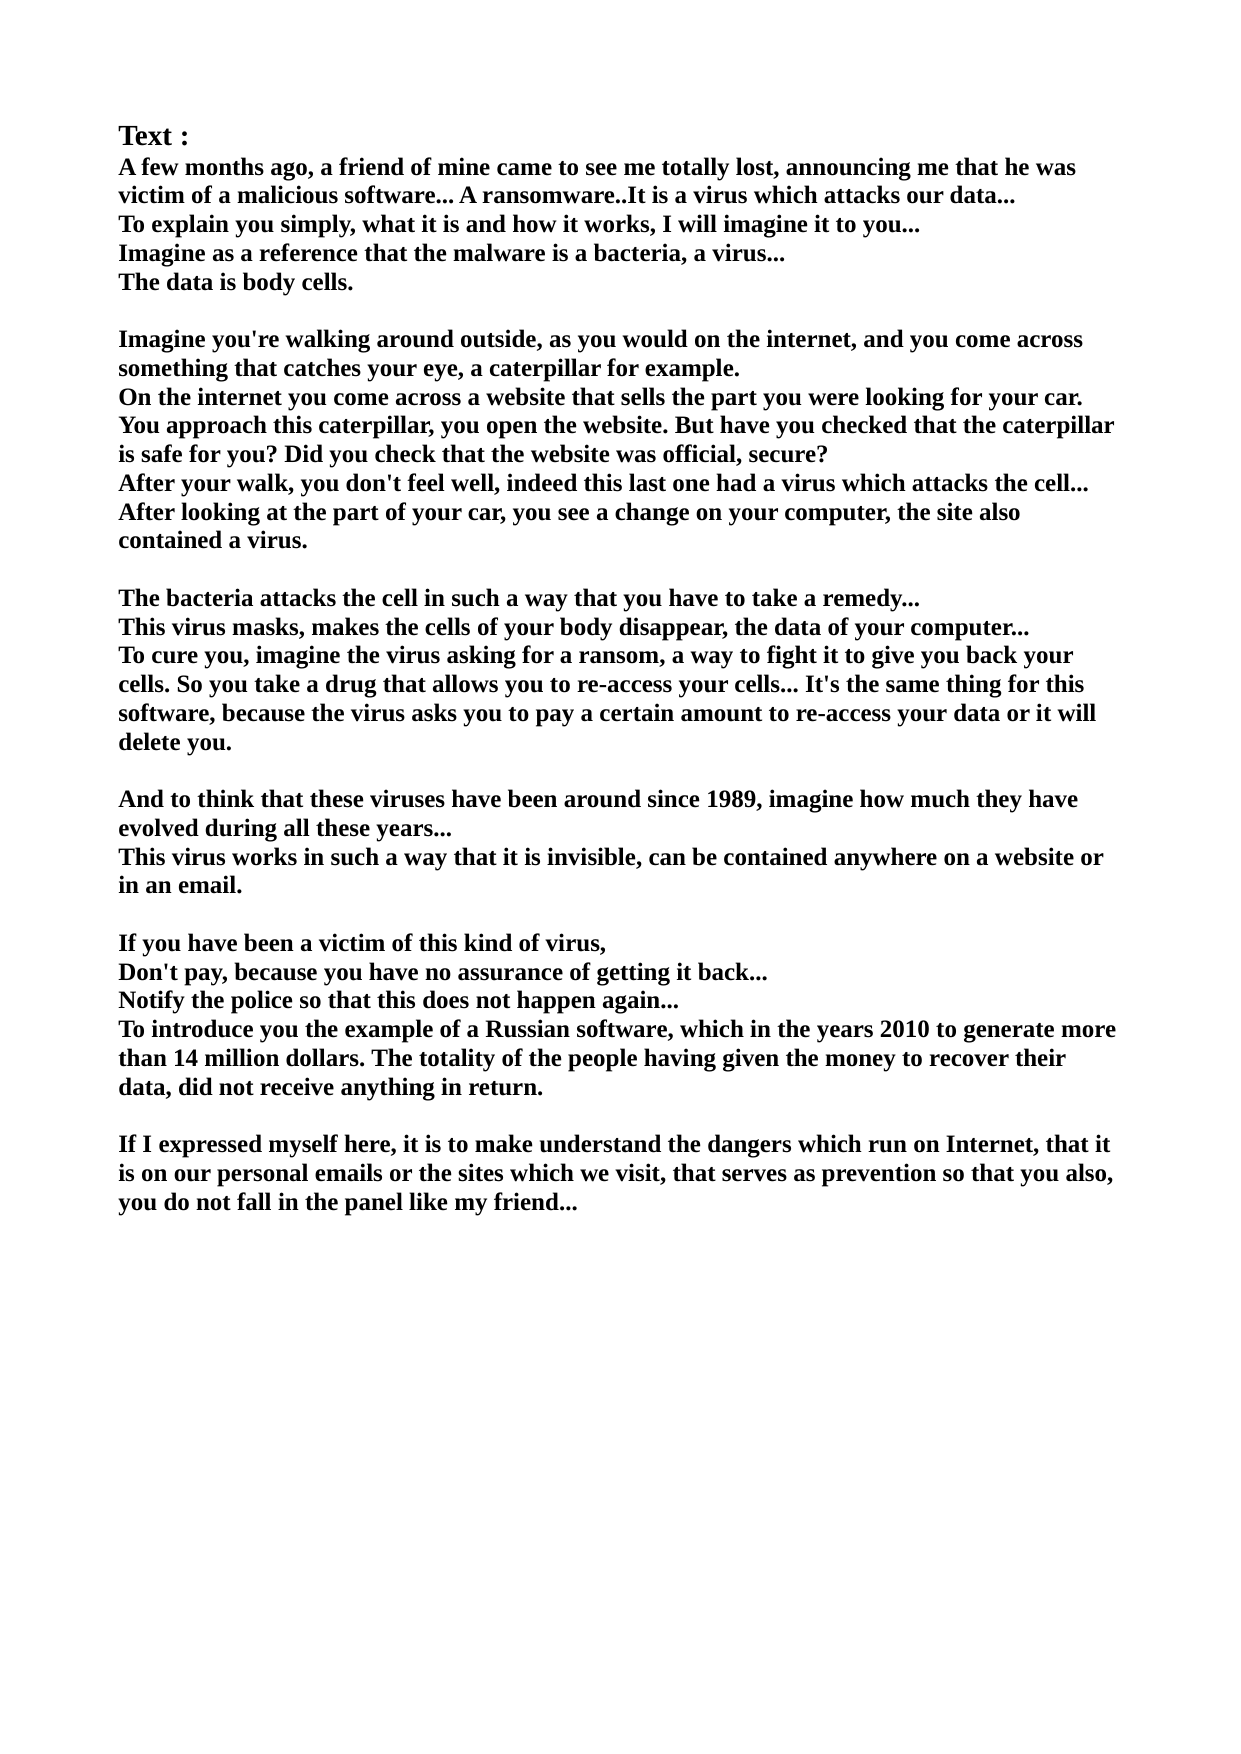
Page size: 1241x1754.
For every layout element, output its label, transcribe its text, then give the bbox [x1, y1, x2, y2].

text To introduce you the example of a Russian software, which in the years 2010 to generate more than 14 million dollars. The totality of the people having given the money to recover their data, did not receive anything in return. [118, 1014, 1122, 1100]
text On the internet you come across a website that sells the part you were looking for your car. [118, 382, 1122, 410]
text After looking at the part of your car, you see a change on your computer, the site also contained a virus. [118, 497, 1122, 554]
text A few months ago, a friend of mine came to see me totally lost, announcing me that he was victim of a malicious software... A ransomware..It is a virus which attacks our data... [118, 152, 1122, 209]
text To explain you simply, what it is and how it works, I will imagine it to you... [118, 209, 1122, 238]
text Notify the police so that this does not happen again... [118, 985, 1122, 1014]
text To cure you, imagine the virus asking for a ransom, a way to fight it to give you back your cells. So you take a drug that allows you to re-access your cells... It's the same thing for this software, because the virus asks you to pay a certain amount to re-access your data or it will delete you. [118, 640, 1122, 755]
text And to think that these viruses have been around since 1989, imagine how much they have evolved during all these years... [118, 784, 1122, 842]
text If you have been a victim of this kind of virus, [118, 928, 1122, 957]
text You approach this caterpillar, you open the website. But have you checked that the caterpillar is safe for you? Did you check that the website was official, secure? [118, 410, 1122, 468]
text This virus works in such a way that it is invisible, can be contained anywhere on a website or in an email. [118, 842, 1122, 899]
text The bacteria attacks the cell in such a way that you have to take a remedy... [118, 583, 1122, 612]
text Don't pay, because you have no assurance of getting it back... [118, 957, 1122, 985]
text Text : [118, 118, 1122, 152]
text Imagine you're walking around outside, as you would on the internet, and you come across something that catches your eye, a caterpillar for example. [118, 324, 1122, 382]
text After your walk, you don't feel well, indeed this last one had a virus which attacks the cell... [118, 468, 1122, 497]
text The data is body cells. [118, 267, 1122, 295]
text Imagine as a reference that the malware is a bacteria, a virus... [118, 238, 1122, 267]
text This virus masks, makes the cells of your body disappear, the data of your computer... [118, 612, 1122, 640]
text If I expressed myself here, it is to make understand the dangers which run on Internet, that it is on our personal emails or the sites which we visit, that serves as prevention so that you also, you do not fall in the panel like my friend... [118, 1129, 1122, 1215]
